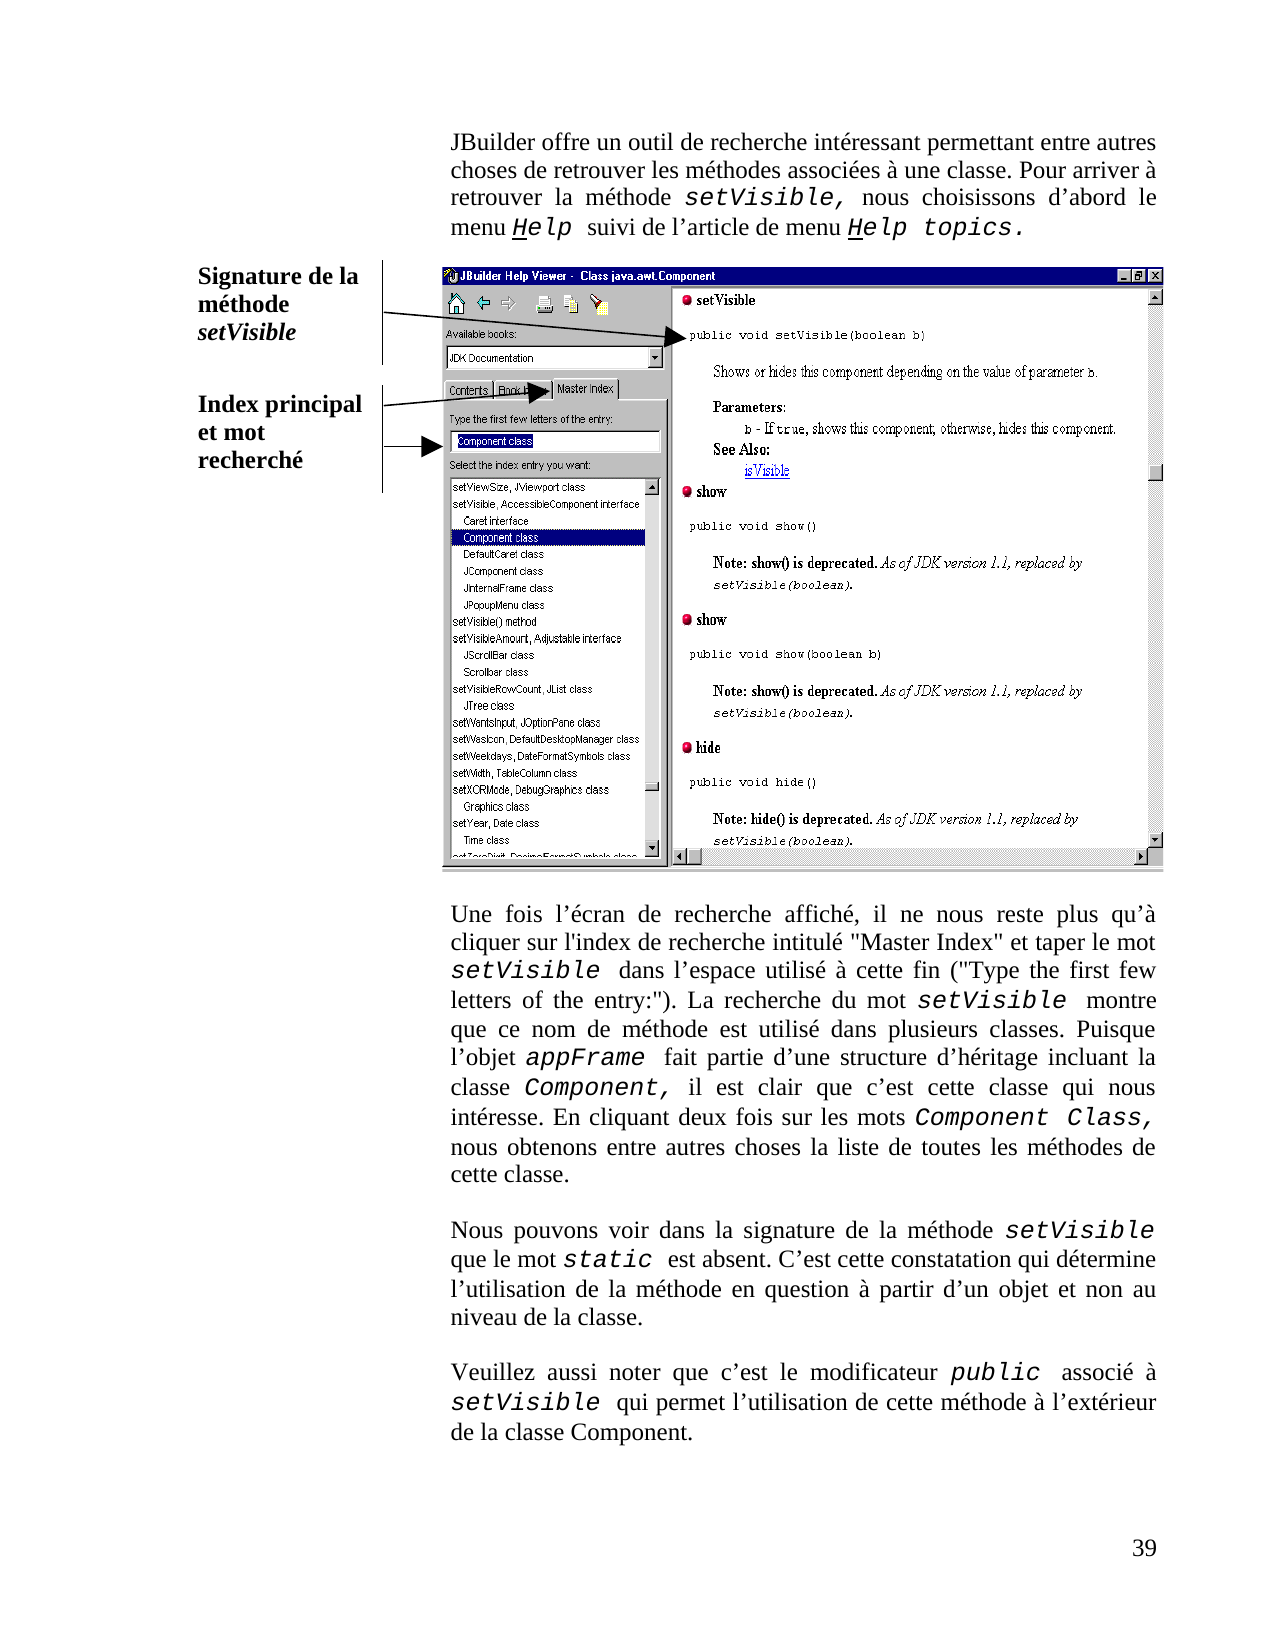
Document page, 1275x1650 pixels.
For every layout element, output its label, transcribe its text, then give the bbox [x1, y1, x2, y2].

table_header JBuilder offre un outil de recherche intéressant permettant entre autres choses de retrouver les méthodes associées à une classe. Pour arriver à retrouver la méthode setVisible, nous choisissons d’abord le menu Help suivi de l’article de menu Help topics. [443, 128, 1164, 243]
table_header [200, 901, 443, 1188]
table_header Une fois l’écran de recherche affiché, il ne nous reste plus qu’à cliquer sur l'index de recherche intitulé "Master Index" et taper le mot setVisible dans l’espace utilisé à cette fin ("Type the first few letters of the entry:"). La recherche du mot setVisible montre que ce nom de méthode est utilisé dans plusieurs classes. Puisque l’objet appFrame fait partie d’une structure d’héritage incluant la classe Component, il est clair que c’est cette classe qui nous intéresse. En cliquant deux fois sur les mots Component Class, nous obtenons entre autres choses la liste de toutes les méthodes de cette classe. [443, 901, 1164, 1188]
table_header [200, 1359, 443, 1446]
table_header Nous pouvons voir dans la signature de la méthode setVisible que le mot static est absent. C’est cette constatation qui détermine l’utilisation de la méthode en question à partir d’un objet et non au niveau de la classe. [443, 1216, 1164, 1331]
table_header Veuillez aussi noter que c’est le modificateur public associé à setVisible qui permet l’utilisation de cette méthode à l’extérieur de la classe Component. [443, 1359, 1164, 1446]
picture [442, 267, 1164, 872]
table_header [200, 128, 443, 243]
table_header [200, 1216, 443, 1331]
